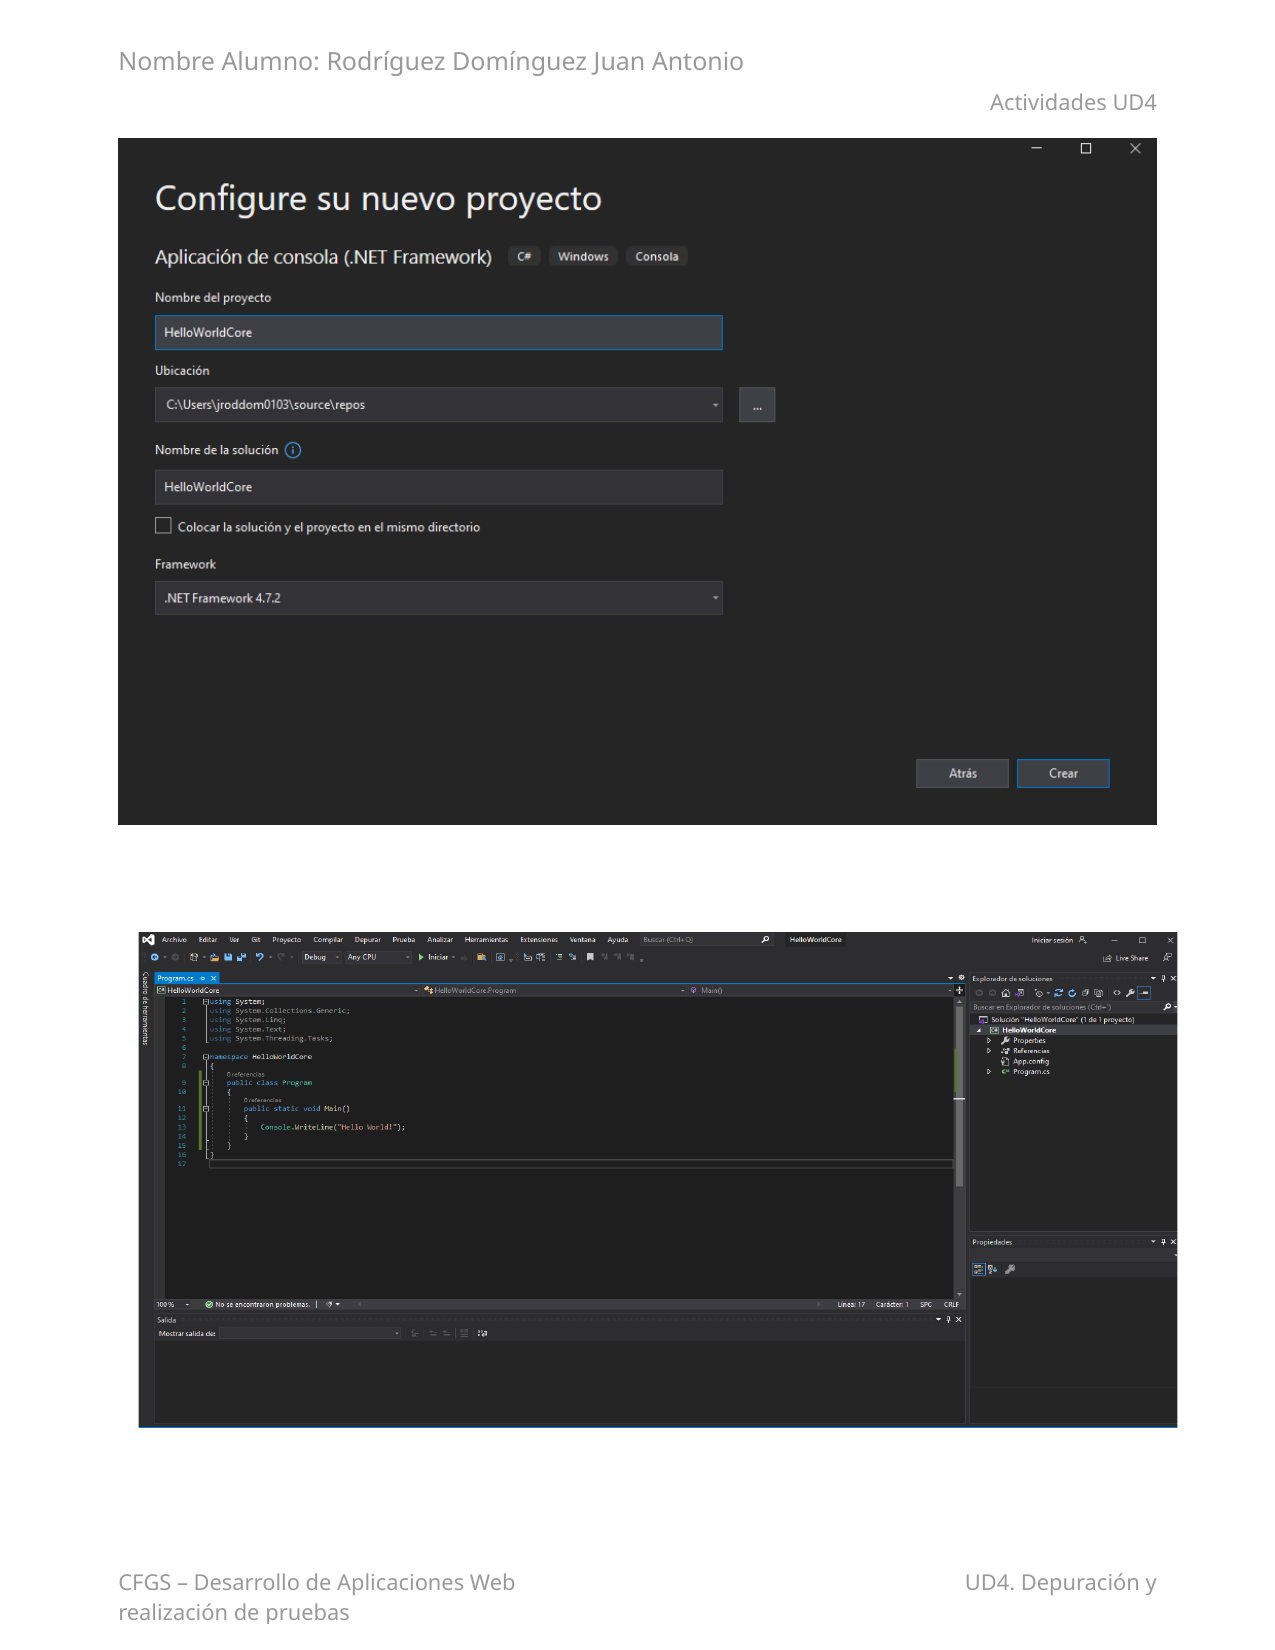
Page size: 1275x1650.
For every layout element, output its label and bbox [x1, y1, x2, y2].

picture [138, 932, 1178, 1428]
picture [118, 138, 1157, 825]
